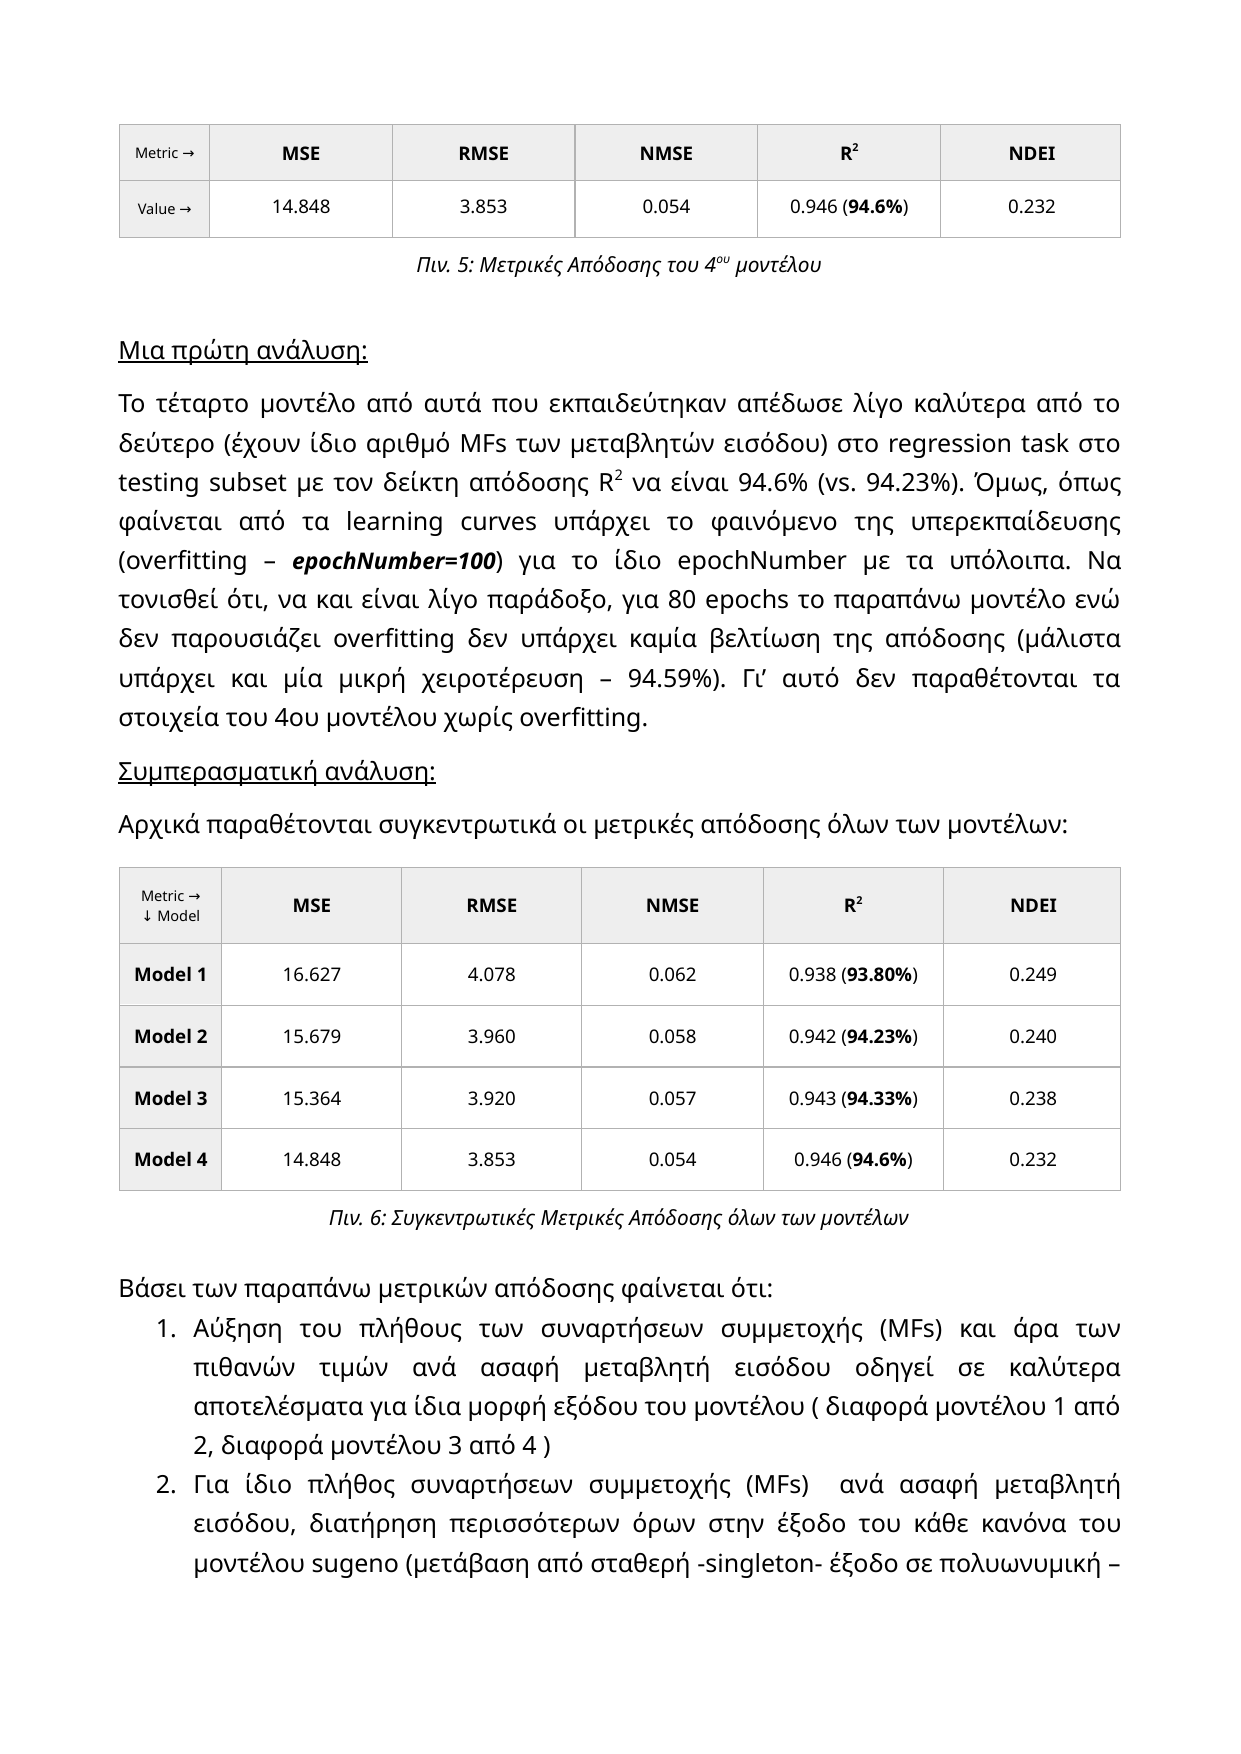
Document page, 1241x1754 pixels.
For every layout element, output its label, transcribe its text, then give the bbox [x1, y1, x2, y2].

table_cell 0.057 [582, 1068, 763, 1128]
table_cell Model 2 [120, 1006, 221, 1066]
table_cell 0.232 [944, 1129, 1120, 1190]
table_cell 16.627 [222, 944, 401, 1004]
text Αρχικά παραθέτονται συγκεντρωτικά οι μετρικές απόδοσης όλων των μοντέλων: [118, 807, 1122, 841]
table_header [118, 861, 1122, 1232]
table_cell 0.938 (93.80%) [764, 944, 943, 1004]
table_cell 0.943 (94.33%) [764, 1068, 943, 1128]
table_header [118, 118, 1122, 278]
table_cell 14.848 [222, 1129, 401, 1190]
table_cell 0.054 [582, 1129, 763, 1190]
table_header NMSE [576, 125, 757, 180]
table_cell 15.679 [222, 1006, 401, 1066]
text Βάσει των παραπάνω μετρικών απόδοσης φαίνεται ότι: [118, 1271, 1122, 1305]
table_cell 3.920 [402, 1068, 581, 1128]
table_header Metric → ↓ Model [120, 868, 221, 943]
table_cell 0.942 (94.23%) [764, 1006, 943, 1066]
table_cell 15.364 [222, 1068, 401, 1128]
table_cell Model 1 [120, 944, 221, 1004]
table_header R2 [758, 125, 940, 180]
table_cell 0.946 (94.6%) [764, 1129, 943, 1190]
table_cell 0.062 [582, 944, 763, 1004]
text Το τέταρτο μοντέλο από αυτά που εκπαιδεύτηκαν απέδωσε λίγο καλύτερα από το δεύτερο (έχουν ίδιο αριθμό MFs των μεταβλητών εισόδου) στο regression task στο testing subset με τον δείκτη απόδοσης R2 να είναι 94.6% (vs. 94.23%). Όμως, όπως φαίνεται από τα learning curves υπάρχει το φαινόμενο της υπερεκπαίδευσης (overfitting – epochNumber=100) για το ίδιο epochNumber με τα υπόλοιπα. Να τονισθεί ότι, να και είναι λίγο παράδοξο, για 80 epochs το παραπάνω μοντέλο ενώ δεν παρουσιάζει overfitting δεν υπάρχει καμία βελτίωση της απόδοσης (μάλιστα υπάρχει και μία μικρή χειροτέρευση – 94.59%). Γι’ αυτό δεν παραθέτονται τα στοιχεία του 4ου μοντέλου χωρίς overfitting. [118, 386, 1122, 733]
table_cell Value → [120, 181, 209, 237]
table_cell 3.960 [402, 1006, 581, 1066]
table_cell 3.853 [402, 1129, 581, 1190]
table_cell 0.249 [944, 944, 1120, 1004]
list Αύξηση του πλήθους των συναρτήσεων συμμετοχής (MFs) και άρα των πιθανών τιμών ανά ασαφή μεταβλητή εισόδου οδηγεί σε καλύτερα αποτελέσματα για ίδια μορφή εξόδου του μοντέλου ( διαφορά μοντέλου 1 από 2, διαφορά μοντέλου 3 από 4 ) [156, 1310, 1122, 1462]
table_cell 0.946 (94.6%) [758, 181, 940, 237]
table_cell Model 4 [120, 1129, 221, 1190]
table_header NDEI [944, 868, 1120, 943]
table_cell 0.058 [582, 1006, 763, 1066]
table_cell 0.232 [941, 181, 1120, 237]
table_cell 0.054 [576, 181, 757, 237]
table_cell 14.848 [210, 181, 392, 237]
table_header MSE [222, 868, 401, 943]
table_cell 3.853 [393, 181, 574, 237]
table_cell 0.240 [944, 1006, 1120, 1066]
table_header RMSE [393, 125, 574, 180]
table_header RMSE [402, 868, 581, 943]
table_header NMSE [582, 868, 763, 943]
table_header R2 [764, 868, 943, 943]
text Συμπερασματική ανάλυση: [118, 753, 1122, 787]
table_cell 0.238 [944, 1068, 1120, 1128]
table_cell Model 3 [120, 1068, 221, 1128]
table_cell 4.078 [402, 944, 581, 1004]
table_header Metric → [120, 125, 209, 180]
table_header NDEI [941, 125, 1120, 180]
text Μια πρώτη ανάλυση: [118, 332, 1122, 366]
table_header MSE [210, 125, 392, 180]
list Για ίδιο πλήθος συναρτήσεων συμμετοχής (MFs) ανά ασαφή μεταβλητή εισόδου, διατήρηση περισσότερων όρων στην έξοδο του κάθε κανόνα του μοντέλου sugeno (μετάβαση από σταθερή -singleton- έξοδο σε πολυωνυμική – [156, 1467, 1122, 1579]
